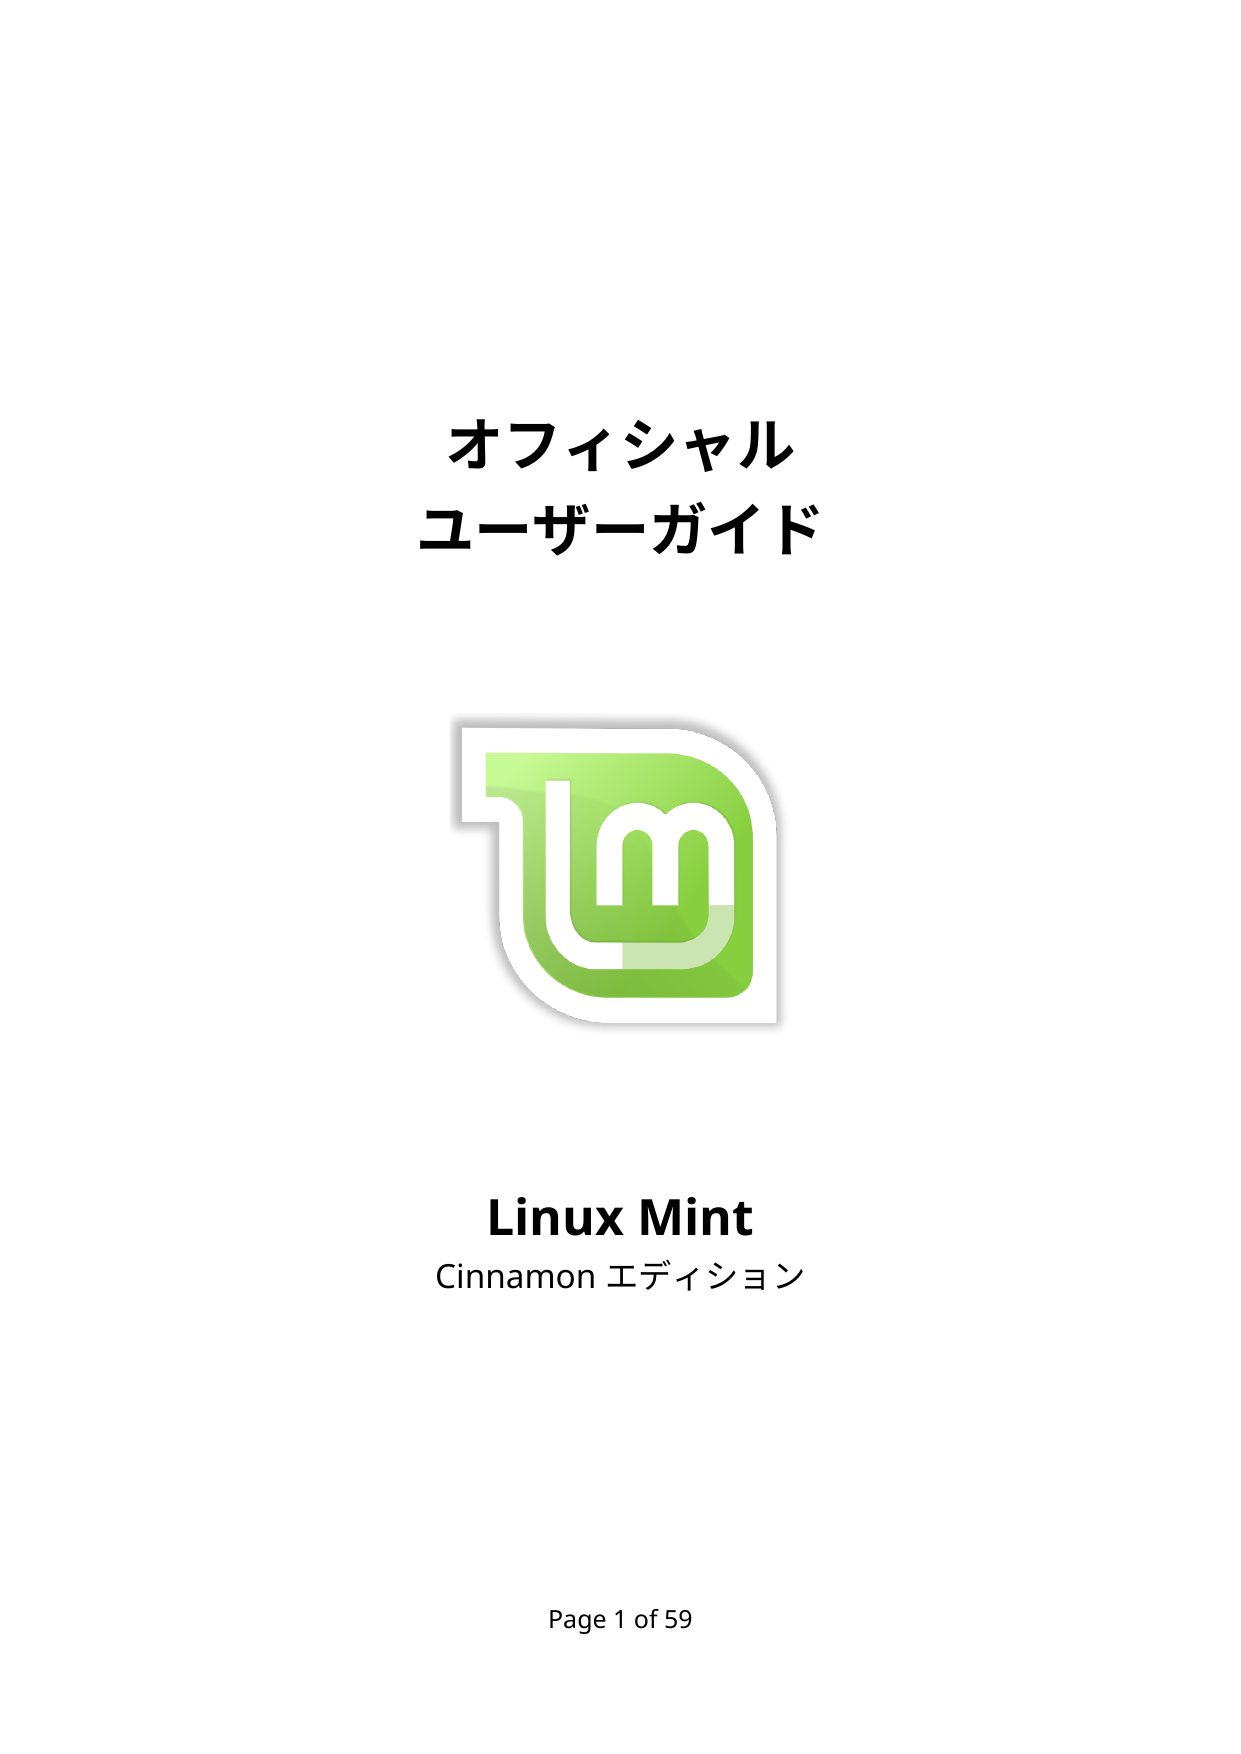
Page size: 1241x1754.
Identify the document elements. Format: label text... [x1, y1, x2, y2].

picture [449, 713, 791, 1037]
text Cinnamon エディション [118, 1249, 1122, 1298]
text Linux Mint [118, 1181, 1122, 1249]
text オフィシャル [118, 399, 1122, 483]
text ユーザーガイド [118, 483, 1122, 568]
